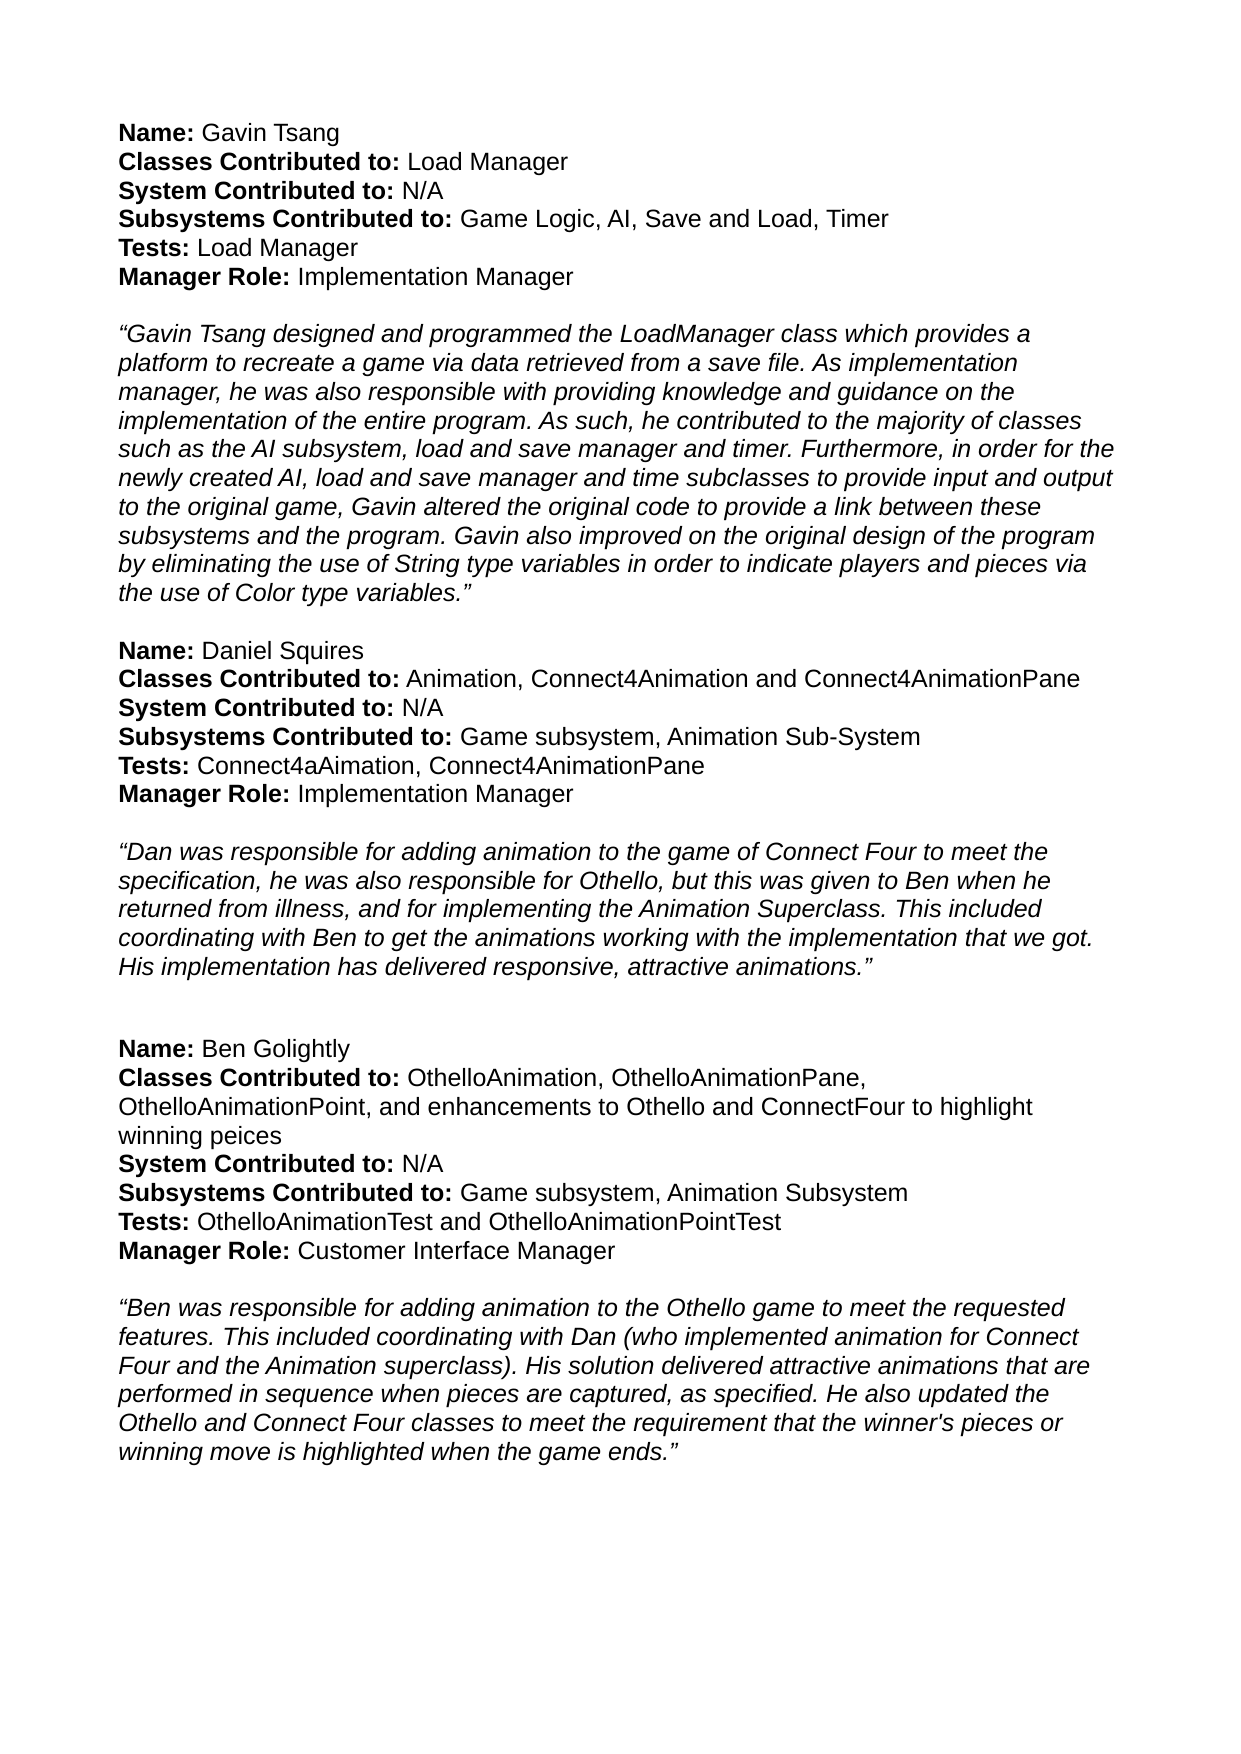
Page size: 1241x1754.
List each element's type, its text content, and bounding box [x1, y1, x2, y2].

text “Gavin Tsang designed and programmed the LoadManager class which provides a platform to recreate a game via data retrieved from a save file. As implementation manager, he was also responsible with providing knowledge and guidance on the implementation of the entire program. As such, he contributed to the majority of classes such as the AI subsystem, load and save manager and timer. Furthermore, in order for the newly created AI, load and save manager and time subclasses to provide input and output to the original game, Gavin altered the original code to provide a link between these subsystems and the program. Gavin also improved on the original design of the program by eliminating the use of String type variables in order to indicate players and pieces via the use of Color type variables.” [118, 319, 1122, 607]
text Name: Ben Golightly [118, 1034, 1122, 1063]
text Classes Contributed to: Load Manager [118, 147, 1122, 176]
text Manager Role: Implementation Manager [118, 779, 1122, 808]
text Manager Role: Customer Interface Manager [118, 1236, 1122, 1264]
text Tests: OthelloAnimationTest and OthelloAnimationPointTest [118, 1207, 1122, 1236]
text Classes Contributed to: OthelloAnimation, OthelloAnimationPane, OthelloAnimationPoint, and enhancements to Othello and ConnectFour to highlight winning peices [118, 1063, 1122, 1149]
text Manager Role: Implementation Manager [118, 262, 1122, 291]
text Tests: Load Manager [118, 233, 1122, 262]
text “Ben was responsible for adding animation to the Othello game to meet the requested features. This included coordinating with Dan (who implemented animation for Connect Four and the Animation superclass). His solution delivered attractive animations that are performed in sequence when pieces are captured, as specified. He also updated the Othello and Connect Four classes to meet the requirement that the winner's pieces or winning move is highlighted when the game ends.” [118, 1293, 1122, 1466]
text Subsystems Contributed to: Game subsystem, Animation Sub-System [118, 722, 1122, 751]
text Name: Gavin Tsang [118, 118, 1122, 147]
text Classes Contributed to: Animation, Connect4Animation and Connect4AnimationPane [118, 664, 1122, 693]
text Subsystems Contributed to: Game Logic, AI, Save and Load, Timer [118, 204, 1122, 233]
text System Contributed to: N/A [118, 1149, 1122, 1178]
text Subsystems Contributed to: Game subsystem, Animation Subsystem [118, 1178, 1122, 1207]
text Tests: Connect4aAimation, Connect4AnimationPane [118, 751, 1122, 779]
text “Dan was responsible for adding animation to the game of Connect Four to meet the specification, he was also responsible for Othello, but this was given to Ben when he returned from illness, and for implementing the Animation Superclass. This included coordinating with Ben to get the animations working with the implementation that we got. His implementation has delivered responsive, attractive animations.” [118, 837, 1122, 981]
text Name: Daniel Squires [118, 636, 1122, 664]
text System Contributed to: N/A [118, 176, 1122, 204]
text System Contributed to: N/A [118, 693, 1122, 722]
